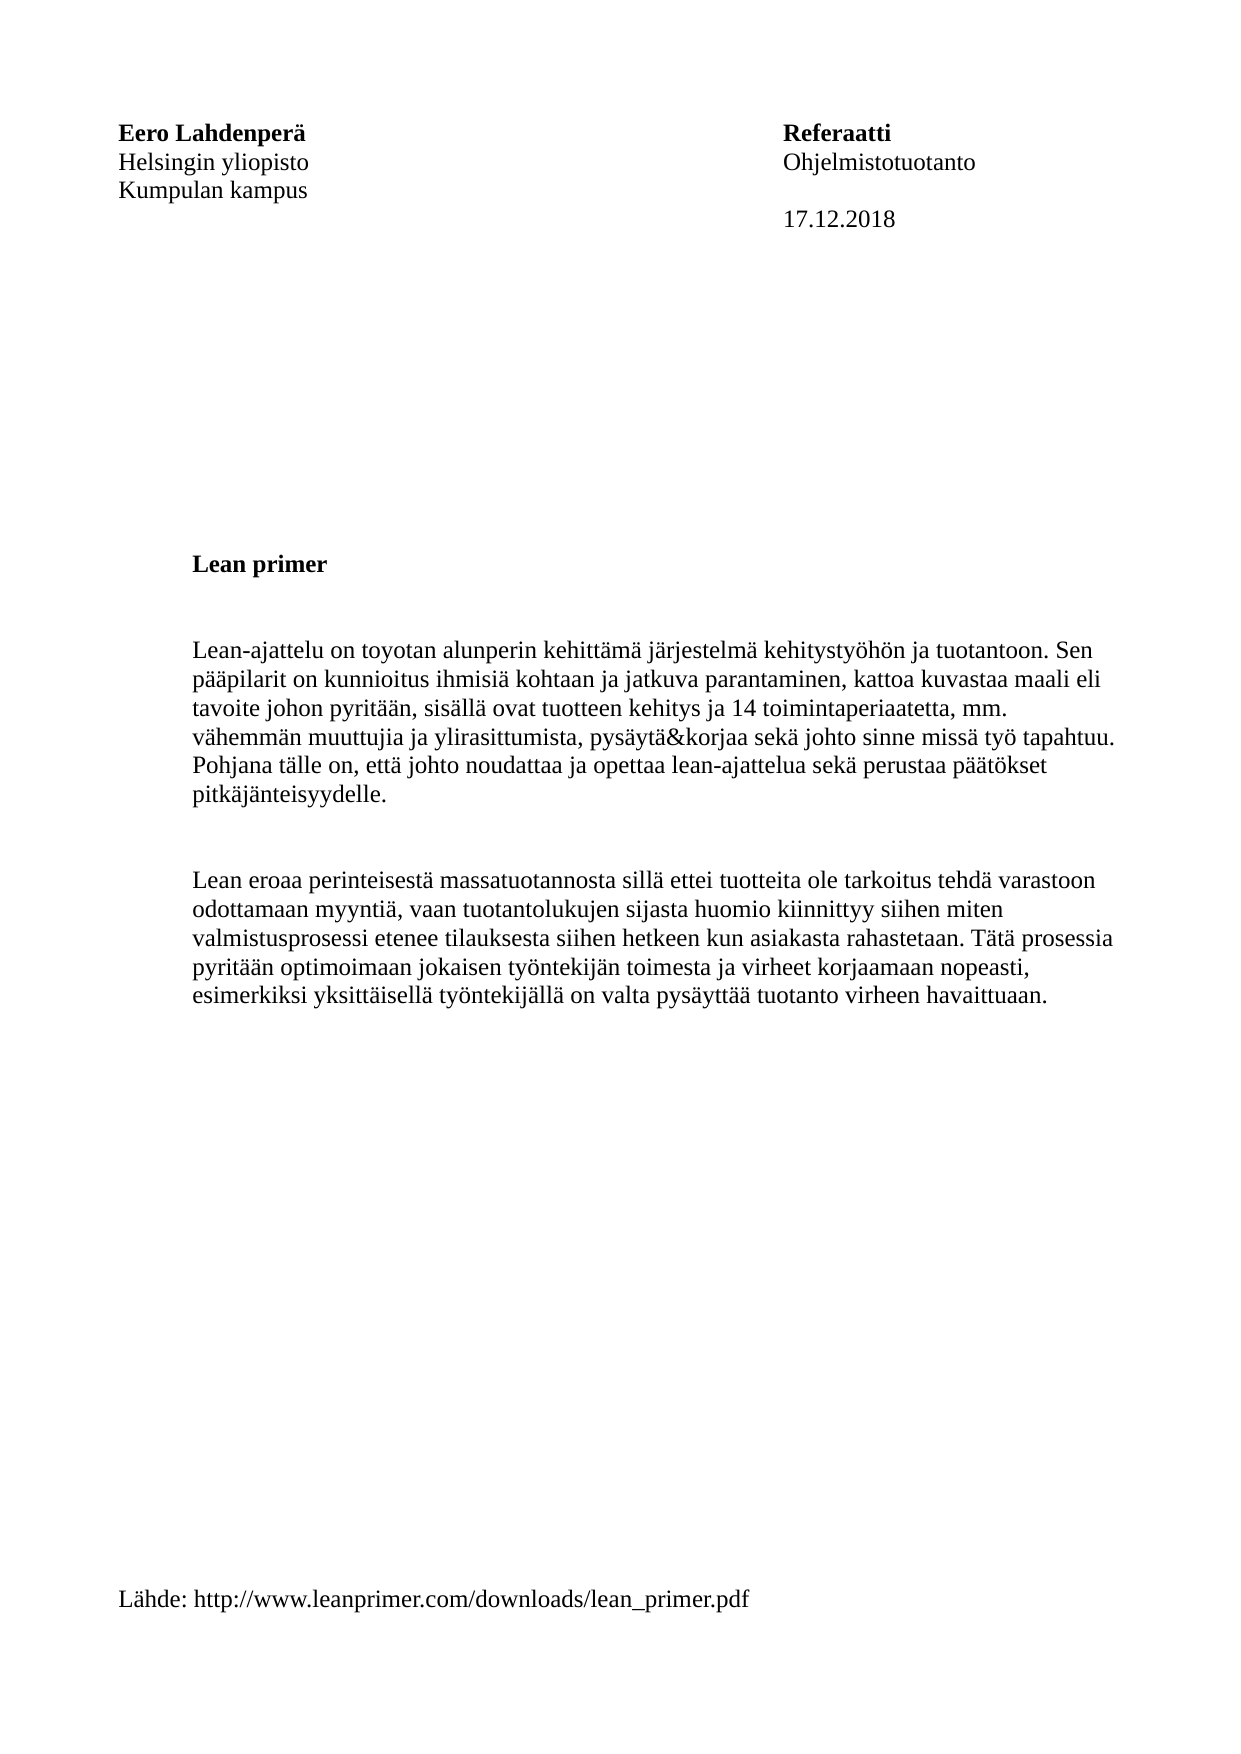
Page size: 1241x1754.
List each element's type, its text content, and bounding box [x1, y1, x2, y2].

text Kumpulan kampus [118, 176, 1122, 204]
text Eero Lahdenperä Referaatti [118, 118, 1122, 147]
text Lean eroaa perinteisestä massatuotannosta sillä ettei tuotteita ole tarkoitus tehdä varastoon odottamaan myyntiä, vaan tuotantolukujen sijasta huomio kiinnittyy siihen miten valmistusprosessi etenee tilauksesta siihen hetkeen kun asiakasta rahastetaan. Tätä prosessia pyritään optimoimaan jokaisen työntekijän toimesta ja virheet korjaamaan nopeasti, esimerkiksi yksittäisellä työntekijällä on valta pysäyttää tuotanto virheen havaittuaan. [118, 866, 1122, 1009]
text 17.12.2018 [118, 204, 1122, 233]
text Helsingin yliopisto Ohjelmistotuotanto [118, 147, 1122, 176]
text Pohjana tälle on, että johto noudattaa ja opettaa lean-ajattelua sekä perustaa päätökset pitkäjänteisyydelle. [118, 751, 1122, 808]
text Lean-ajattelu on toyotan alunperin kehittämä järjestelmä kehitystyöhön ja tuotantoon. Sen pääpilarit on kunnioitus ihmisiä kohtaan ja jatkuva parantaminen, kattoa kuvastaa maali eli tavoite johon pyritään, sisällä ovat tuotteen kehitys ja 14 toimintaperiaatetta, mm. vähemmän muuttujia ja ylirasittumista, pysäytä&korjaa sekä johto sinne missä työ tapahtuu. [118, 636, 1122, 751]
text Lean primer [118, 549, 1122, 578]
text Lähde: http://www.leanprimer.com/downloads/lean_primer.pdf [118, 1584, 1122, 1613]
